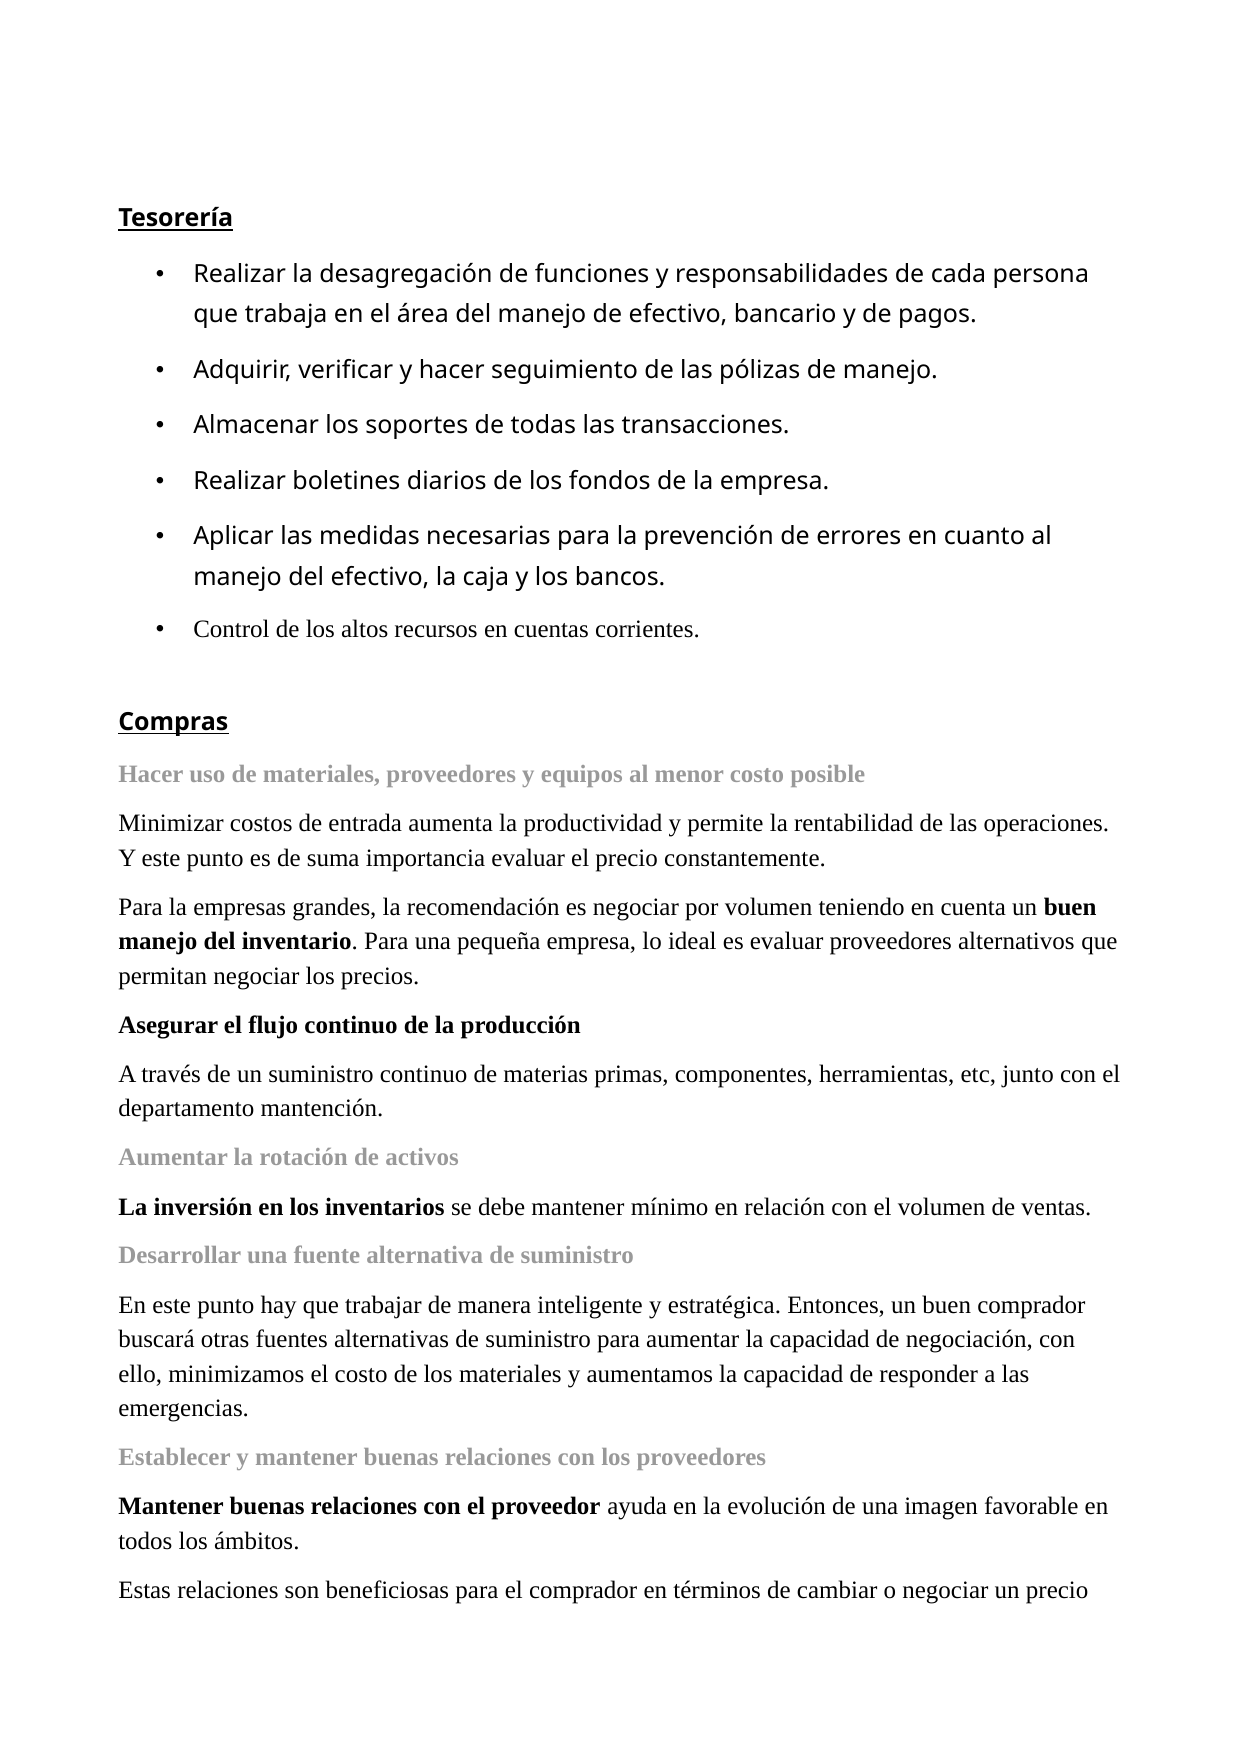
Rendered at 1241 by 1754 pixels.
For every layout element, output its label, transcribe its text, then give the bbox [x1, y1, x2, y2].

list Realizar boletines diarios de los fondos de la empresa. [156, 462, 1122, 496]
text Establecer y mantener buenas relaciones con los proveedores [118, 1442, 1122, 1471]
text Hacer uso de materiales, proveedores y equipos al menor costo posible [118, 759, 1122, 788]
list Almacenar los soportes de todas las transacciones. [156, 407, 1122, 441]
list Adquirir, verificar y hacer seguimiento de las pólizas de manejo. [156, 351, 1122, 386]
text Mantener buenas relaciones con el proveedor ayuda en la evolución de una imagen favorable en todos los ámbitos. [118, 1491, 1122, 1554]
text Para la empresas grandes, la recomendación es negociar por volumen teniendo en cuenta un buen manejo del inventario. Para una pequeña empresa, lo ideal es evaluar proveedores alternativos que permitan negociar los precios. [118, 892, 1122, 989]
list Realizar la desagregación de funciones y responsabilidades de cada persona que trabaja en el área del manejo de efectivo, bancario y de pagos. [156, 255, 1122, 330]
text Tesorería [118, 118, 1122, 234]
text Minimizar costos de entrada aumenta la productividad y permite la rentabilidad de las operaciones. Y este punto es de suma importancia evaluar el precio constantemente. [118, 808, 1122, 872]
text Desarrollar una fuente alternativa de suministro [118, 1241, 1122, 1269]
text Aumentar la rotación de activos [118, 1142, 1122, 1171]
text En este punto hay que trabajar de manera inteligente y estratégica. Entonces, un buen comprador buscará otras fuentes alternativas de suministro para aumentar la capacidad de negociación, con ello, minimizamos el costo de los materiales y aumentamos la capacidad de responder a las emergencias. [118, 1290, 1122, 1422]
text La inversión en los inventarios se debe mantener mínimo en relación con el volumen de ventas. [118, 1192, 1122, 1220]
text Asegurar el flujo continuo de la producción [118, 1010, 1122, 1039]
text A través de un suministro continuo de materias primas, componentes, herramientas, etc, junto con el departamento mantención. [118, 1059, 1122, 1122]
text Estas relaciones son beneficiosas para el comprador en términos de cambiar o negociar un precio [118, 1575, 1122, 1603]
text Compras [118, 663, 1122, 738]
list Control de los altos recursos en cuentas corrientes. [156, 614, 1122, 643]
list Aplicar las medidas necesarias para la prevención de errores en cuanto al manejo del efectivo, la caja y los bancos. [156, 518, 1122, 593]
